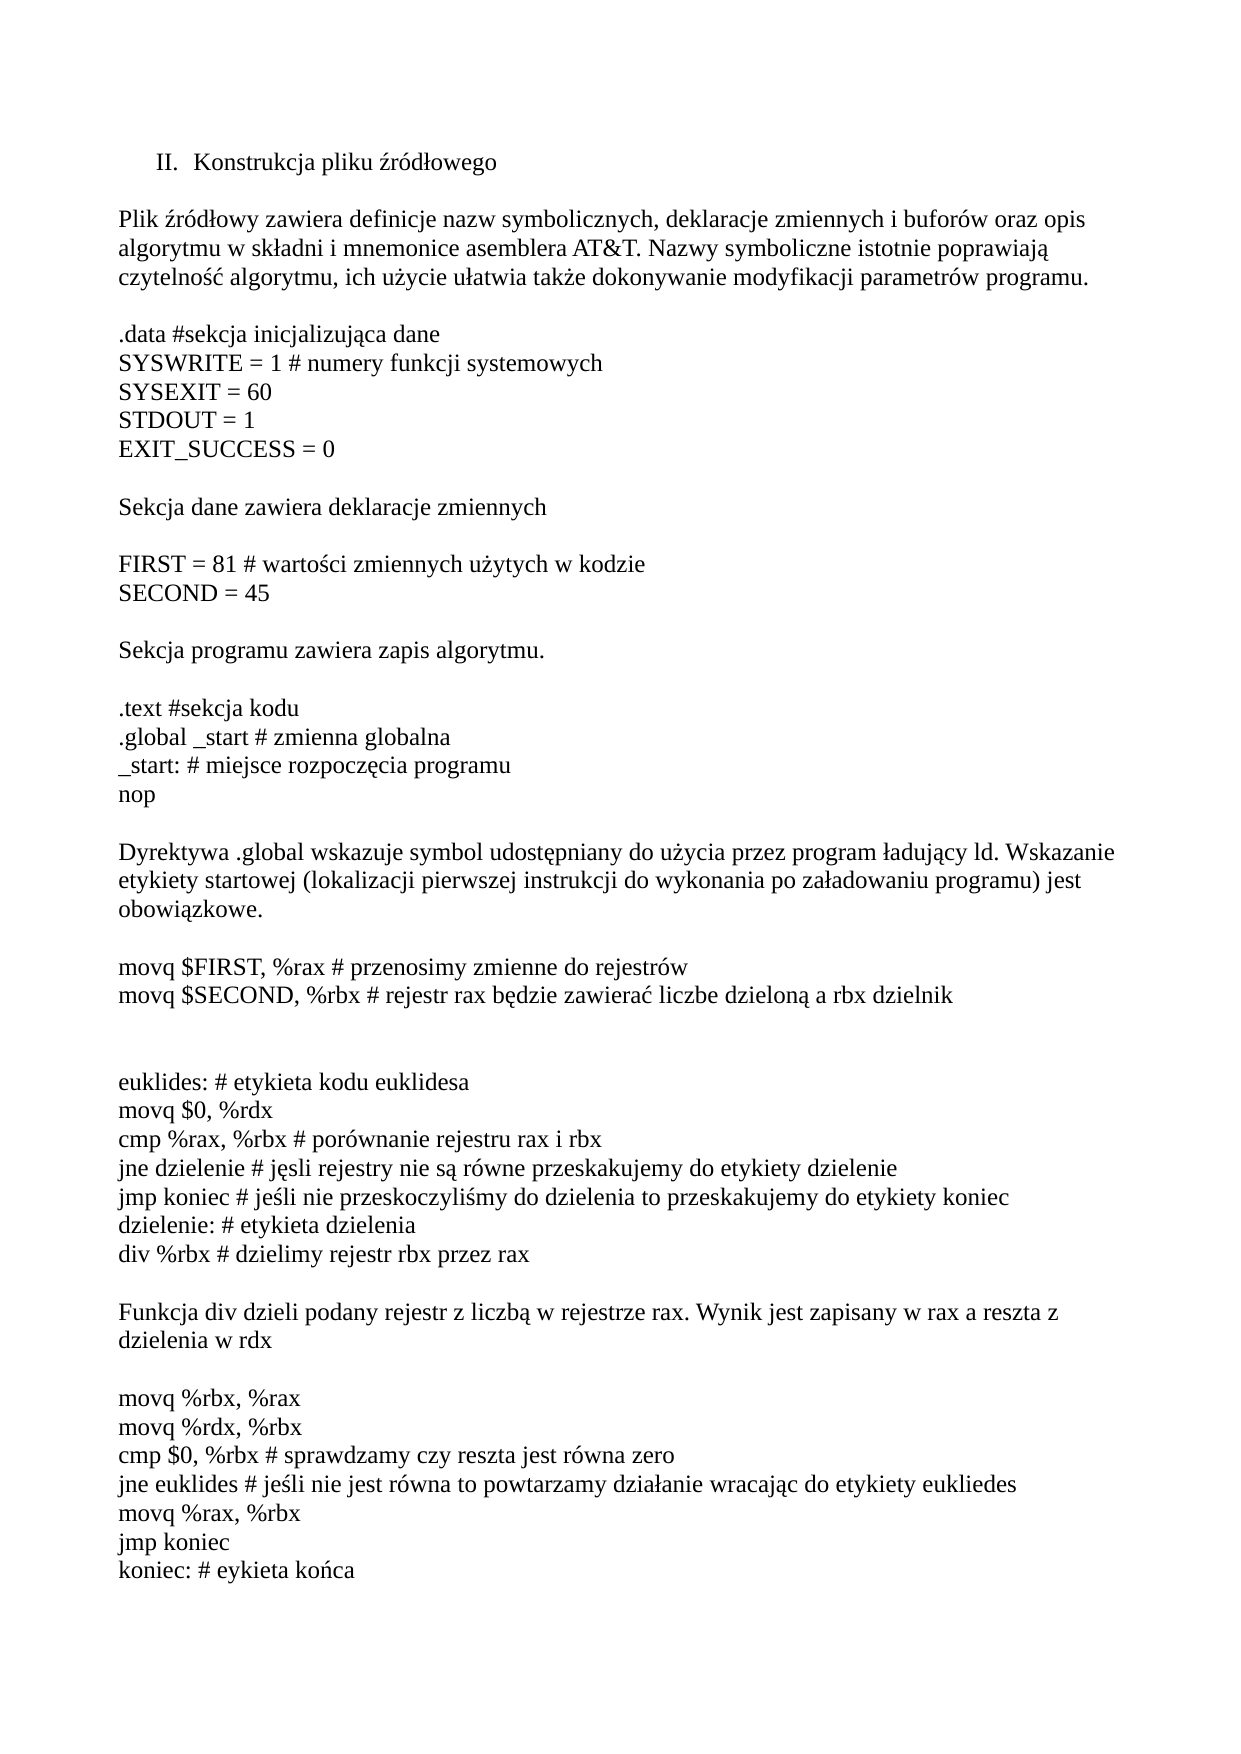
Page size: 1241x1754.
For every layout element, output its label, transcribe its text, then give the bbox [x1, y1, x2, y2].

text .text #sekcja kodu [118, 693, 1122, 722]
text Funkcja div dzieli podany rejestr z liczbą w rejestrze rax. Wynik jest zapisany w rax a reszta z dzielenia w rdx [118, 1297, 1122, 1354]
text movq $SECOND, %rbx # rejestr rax będzie zawierać liczbe dzieloną a rbx dzielnik [118, 981, 1122, 1009]
text movq %rax, %rbx [118, 1498, 1122, 1527]
text Plik źródłowy zawiera definicje nazw symbolicznych, deklaracje zmiennych i buforów oraz opis algorytmu w składni i mnemonice asemblera AT&T. Nazwy symboliczne istotnie poprawiają czytelność algorytmu, ich użycie ułatwia także dokonywanie modyfikacji parametrów programu. [118, 204, 1122, 291]
text .data #sekcja inicjalizująca dane [118, 319, 1122, 348]
text Dyrektywa .global wskazuje symbol udostępniany do użycia przez program ładujący ld. Wskazanie etykiety startowej (lokalizacji pierwszej instrukcji do wykonania po załadowaniu programu) jest obowiązkowe. [118, 837, 1122, 923]
text EXIT_SUCCESS = 0 [118, 434, 1122, 463]
text FIRST = 81 # wartości zmiennych użytych w kodzie [118, 549, 1122, 578]
text SYSWRITE = 1 # numery funkcji systemowych [118, 348, 1122, 377]
text Sekcja programu zawiera zapis algorytmu. [118, 636, 1122, 664]
text movq %rbx, %rax [118, 1383, 1122, 1412]
text jne euklides # jeśli nie jest równa to powtarzamy działanie wracając do etykiety eukliedes [118, 1469, 1122, 1498]
text jne dzielenie # jęsli rejestry nie są równe przeskakujemy do etykiety dzielenie [118, 1153, 1122, 1182]
text SYSEXIT = 60 [118, 377, 1122, 406]
list Konstrukcja pliku źródłowego [156, 147, 1122, 176]
text movq $0, %rdx [118, 1096, 1122, 1124]
text movq %rdx, %rbx [118, 1412, 1122, 1441]
text koniec: # eykieta końca [118, 1556, 1122, 1584]
text jmp koniec [118, 1527, 1122, 1556]
text cmp $0, %rbx # sprawdzamy czy reszta jest równa zero [118, 1441, 1122, 1469]
text dzielenie: # etykieta dzielenia [118, 1211, 1122, 1239]
text .global _start # zmienna globalna [118, 722, 1122, 751]
text STDOUT = 1 [118, 406, 1122, 434]
text SECOND = 45 [118, 578, 1122, 607]
text movq $FIRST, %rax # przenosimy zmienne do rejestrów [118, 952, 1122, 981]
text div %rbx # dzielimy rejestr rbx przez rax [118, 1239, 1122, 1268]
text euklides: # etykieta kodu euklidesa [118, 1067, 1122, 1096]
text cmp %rax, %rbx # porównanie rejestru rax i rbx [118, 1124, 1122, 1153]
text _start: # miejsce rozpoczęcia programu [118, 751, 1122, 779]
text nop [118, 779, 1122, 808]
text jmp koniec # jeśli nie przeskoczyliśmy do dzielenia to przeskakujemy do etykiety koniec [118, 1182, 1122, 1211]
text Sekcja dane zawiera deklaracje zmiennych [118, 492, 1122, 521]
